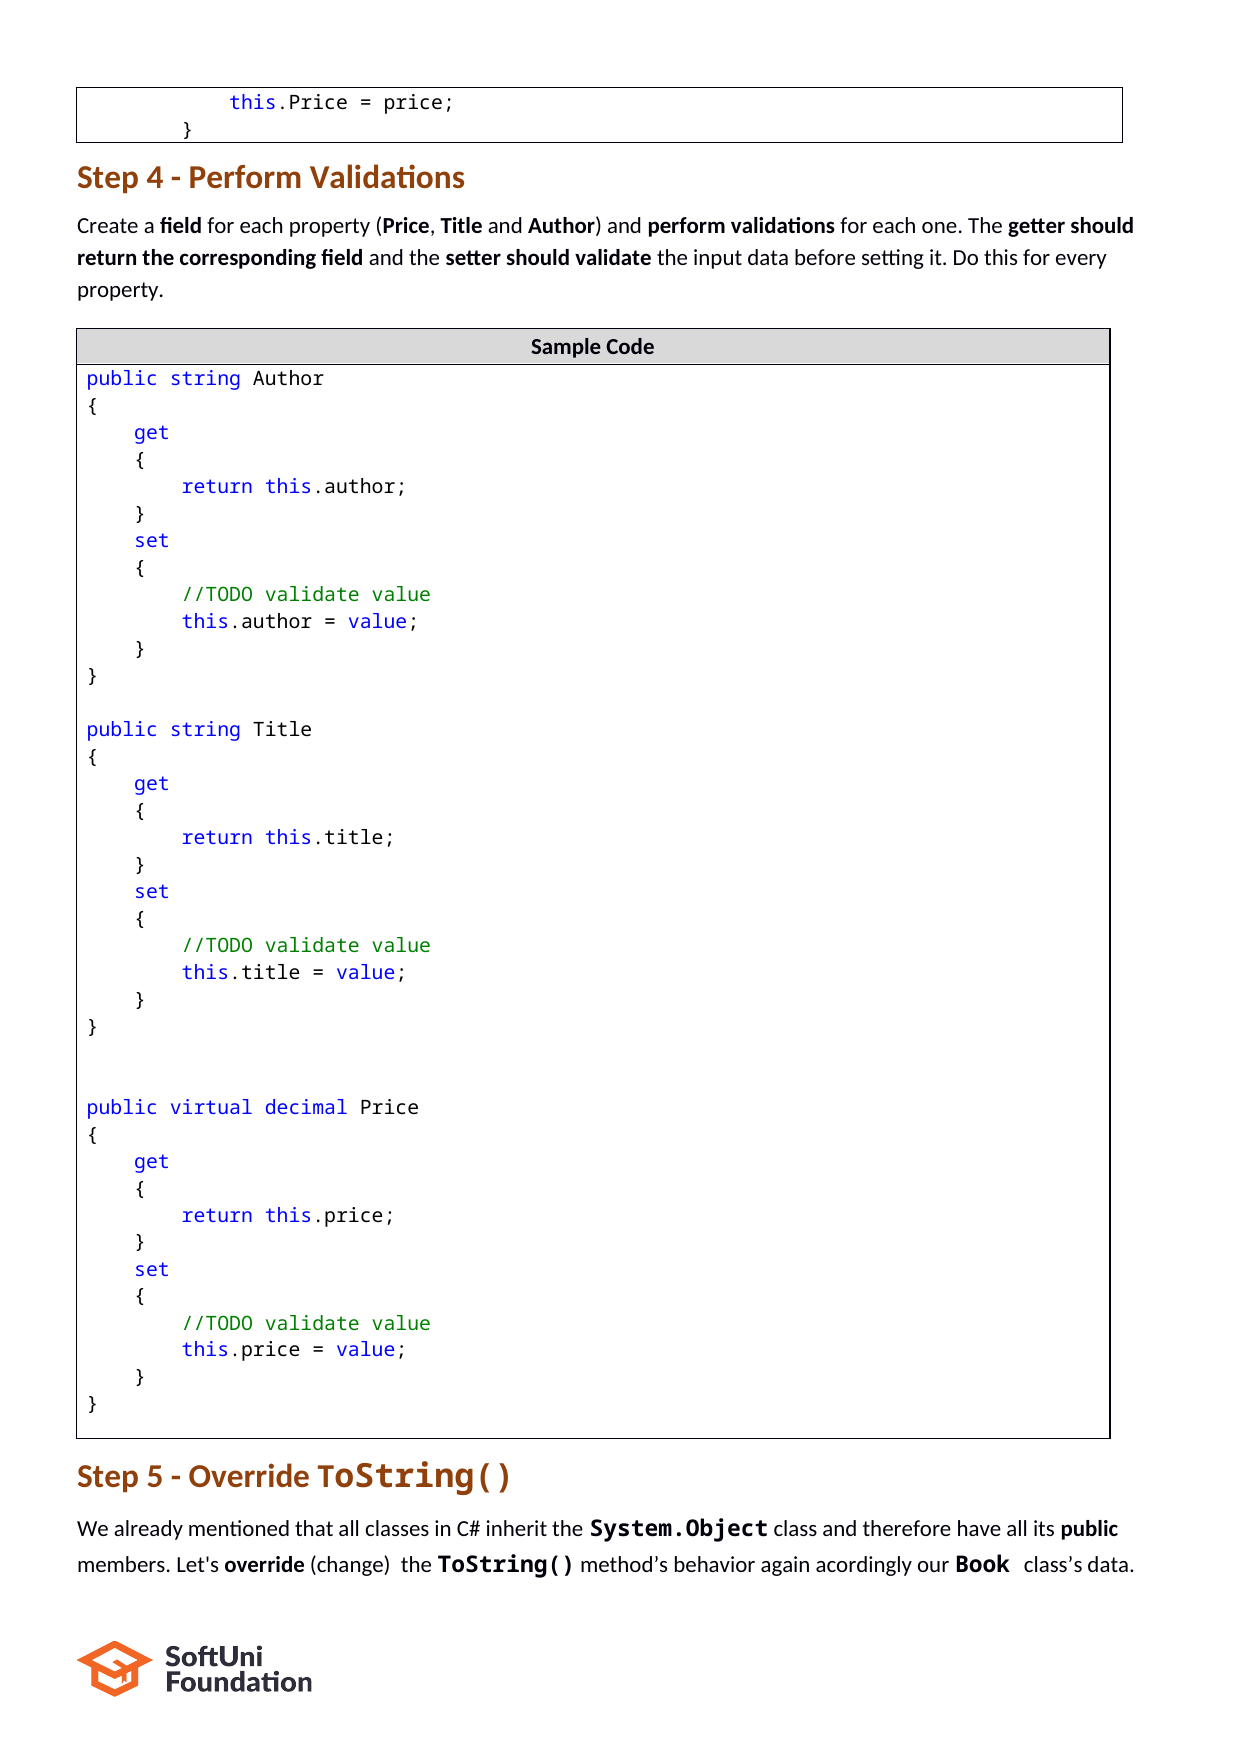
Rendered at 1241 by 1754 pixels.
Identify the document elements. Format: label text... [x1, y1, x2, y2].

text We already mentioned that all classes in C# inherit the System.Object class and therefore have all its public members. Let's override (change) the ToString() method’s behavior again acordingly our Book class’s data. [77, 1512, 1163, 1579]
table_cell public string Author { get { return this.author; } set { //TODO validate value this.author = value; } } public string Title { get { return this.title; } set { //TODO validate value this.title = value; } } public virtual decimal Price { get { return this.price; } set { //TODO validate value this.price = value; } } [77, 365, 1109, 1438]
subtitle Step 4 - Perform Validations [77, 156, 1163, 196]
table_cell this.Price = price; } [77, 88, 1122, 142]
table_header Sample Code [77, 329, 1109, 363]
picture [76, 1641, 312, 1697]
subtitle Step 5 - Override ToString() [77, 1451, 1163, 1497]
text Create a field for each property (Price, Title and Author) and perform validations for each one. The getter should return the corresponding field and the setter should validate the input data before setting it. Do this for every property. [77, 211, 1163, 303]
